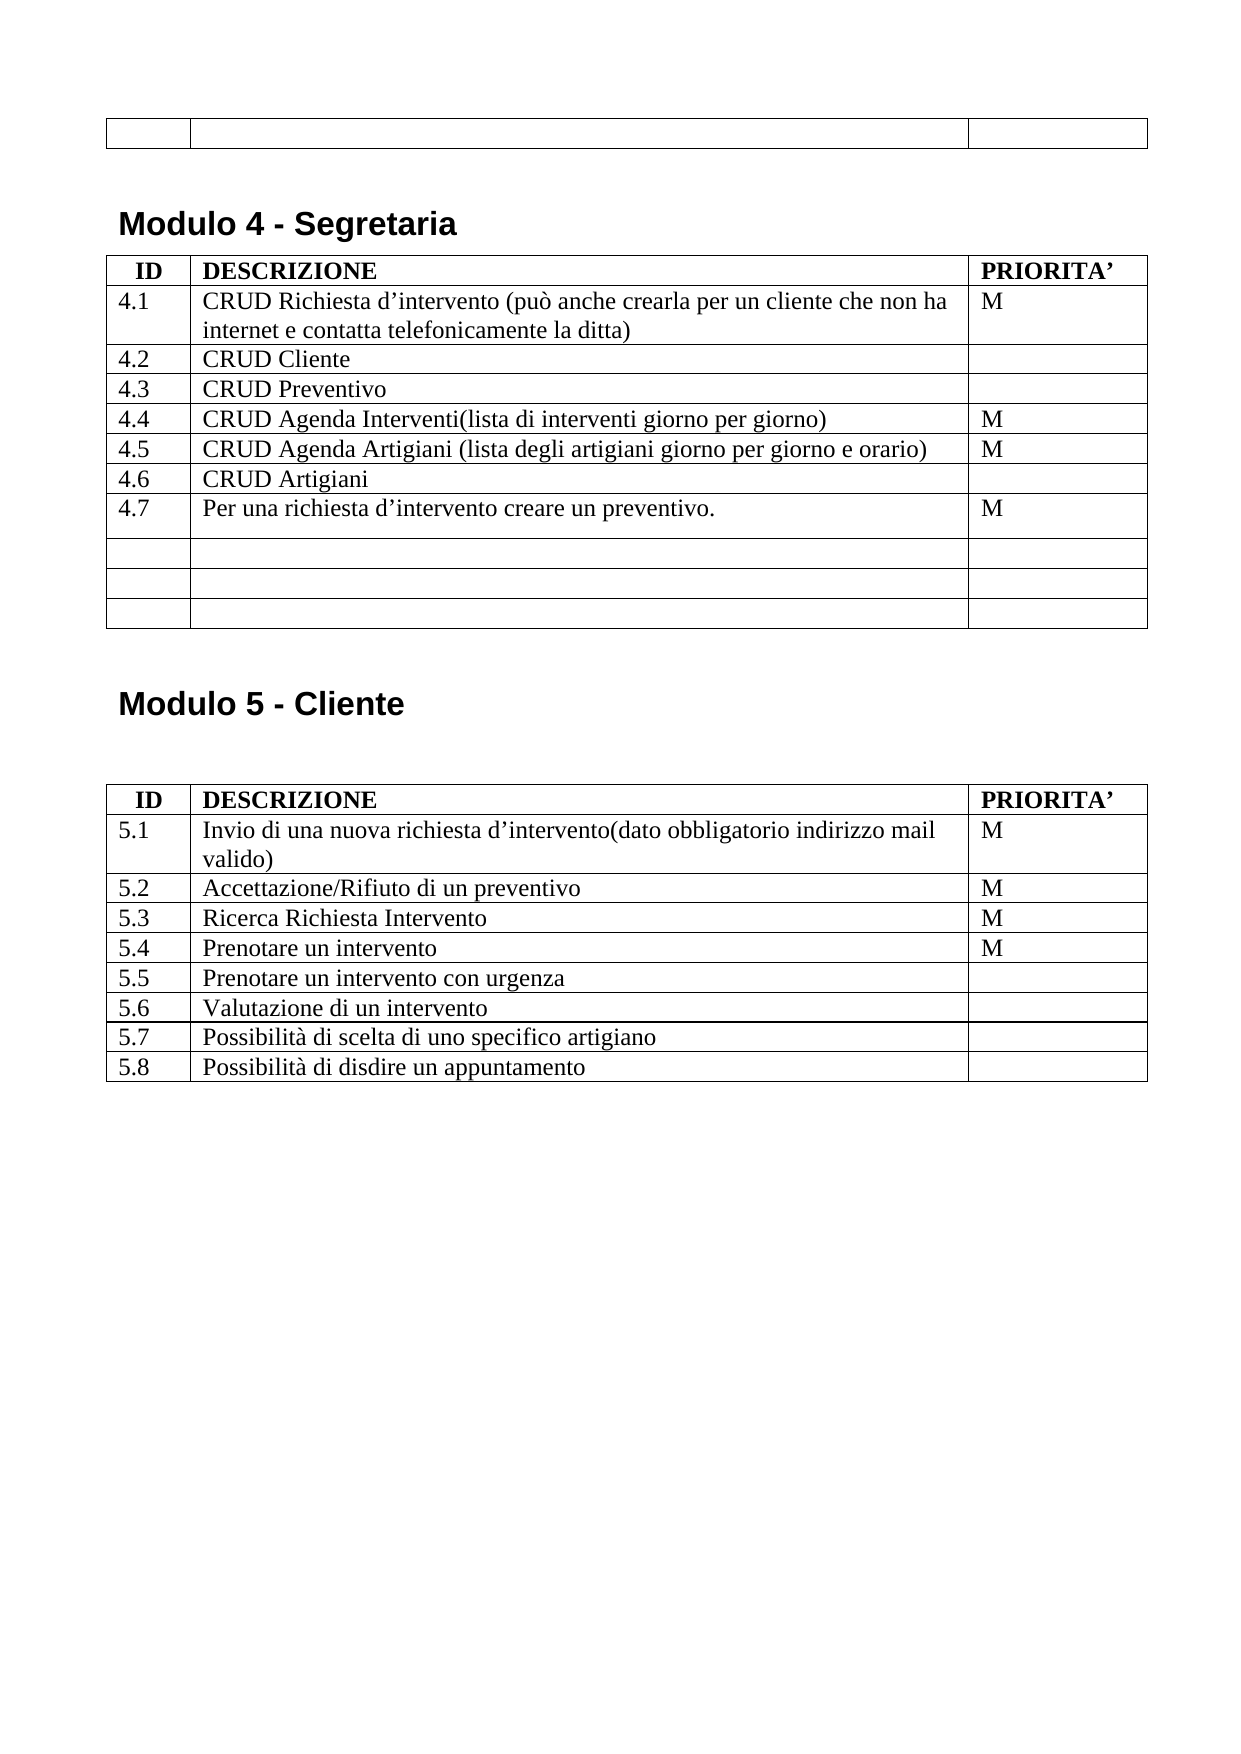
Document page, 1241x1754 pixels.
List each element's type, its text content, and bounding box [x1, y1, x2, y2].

table_cell [969, 993, 1147, 1021]
table_cell Prenotare un intervento con urgenza [191, 963, 968, 992]
table_cell M [969, 494, 1147, 538]
table_cell [969, 119, 1147, 148]
table_cell [969, 569, 1147, 598]
table_cell [191, 599, 968, 628]
table_cell [107, 569, 190, 598]
table_cell [191, 539, 968, 568]
table_cell CRUD Artigiani [191, 464, 968, 492]
table_cell 5.2 [107, 874, 190, 902]
table_cell Possibilità di disdire un appuntamento [191, 1052, 968, 1081]
table_cell 4.4 [107, 404, 190, 433]
table_cell [969, 1052, 1147, 1081]
table_cell Per una richiesta d’intervento creare un preventivo. [191, 494, 968, 538]
table_cell Invio di una nuova richiesta d’intervento(dato obbligatorio indirizzo mail valido) [191, 815, 968, 872]
table_cell 5.8 [107, 1052, 190, 1081]
table_cell 5.4 [107, 933, 190, 962]
table_cell 4.7 [107, 494, 190, 538]
table_cell Prenotare un intervento [191, 933, 968, 962]
table_cell Ricerca Richiesta Intervento [191, 903, 968, 932]
table_cell [969, 963, 1147, 992]
table_cell [969, 374, 1147, 403]
table_cell M [969, 286, 1147, 343]
subtitle Modulo 4 - Segretaria [118, 204, 1122, 243]
table_header DESCRIZIONE [191, 256, 968, 285]
subtitle Modulo 5 - Cliente [118, 684, 1122, 722]
table_cell M [969, 404, 1147, 433]
table_cell [969, 1023, 1147, 1051]
table_cell [107, 599, 190, 628]
table_cell 5.3 [107, 903, 190, 932]
table_cell [191, 569, 968, 598]
table_header ID [107, 785, 190, 814]
table_cell 4.3 [107, 374, 190, 403]
table_cell 4.2 [107, 345, 190, 373]
table_cell CRUD Preventivo [191, 374, 968, 403]
table_cell 4.6 [107, 464, 190, 492]
table_cell Accettazione/Rifiuto di un preventivo [191, 874, 968, 902]
table_cell M [969, 434, 1147, 463]
table_cell 5.6 [107, 993, 190, 1021]
table_cell [107, 539, 190, 568]
table_cell CRUD Richiesta d’intervento (può anche crearla per un cliente che non ha internet e contatta telefonicamente la ditta) [191, 286, 968, 343]
table_cell CRUD Agenda Interventi(lista di interventi giorno per giorno) [191, 404, 968, 433]
table_cell [191, 119, 968, 148]
table_header PRIORITA’ [969, 785, 1147, 814]
table_cell 5.1 [107, 815, 190, 872]
table_cell [107, 119, 190, 148]
table_cell Possibilità di scelta di uno specifico artigiano [191, 1023, 968, 1051]
table_cell CRUD Cliente [191, 345, 968, 373]
table_cell CRUD Agenda Artigiani (lista degli artigiani giorno per giorno e orario) [191, 434, 968, 463]
table_header PRIORITA’ [969, 256, 1147, 285]
table_cell M [969, 933, 1147, 962]
table_cell M [969, 903, 1147, 932]
table_cell 5.5 [107, 963, 190, 992]
table_cell 4.5 [107, 434, 190, 463]
table_header DESCRIZIONE [191, 785, 968, 814]
table_cell M [969, 815, 1147, 872]
table_cell M [969, 874, 1147, 902]
table_cell 4.1 [107, 286, 190, 343]
table_cell [969, 599, 1147, 628]
table_cell 5.7 [107, 1023, 190, 1051]
table_cell [969, 345, 1147, 373]
table_cell [969, 464, 1147, 492]
table_header ID [107, 256, 190, 285]
table_cell [969, 539, 1147, 568]
table_cell Valutazione di un intervento [191, 993, 968, 1021]
